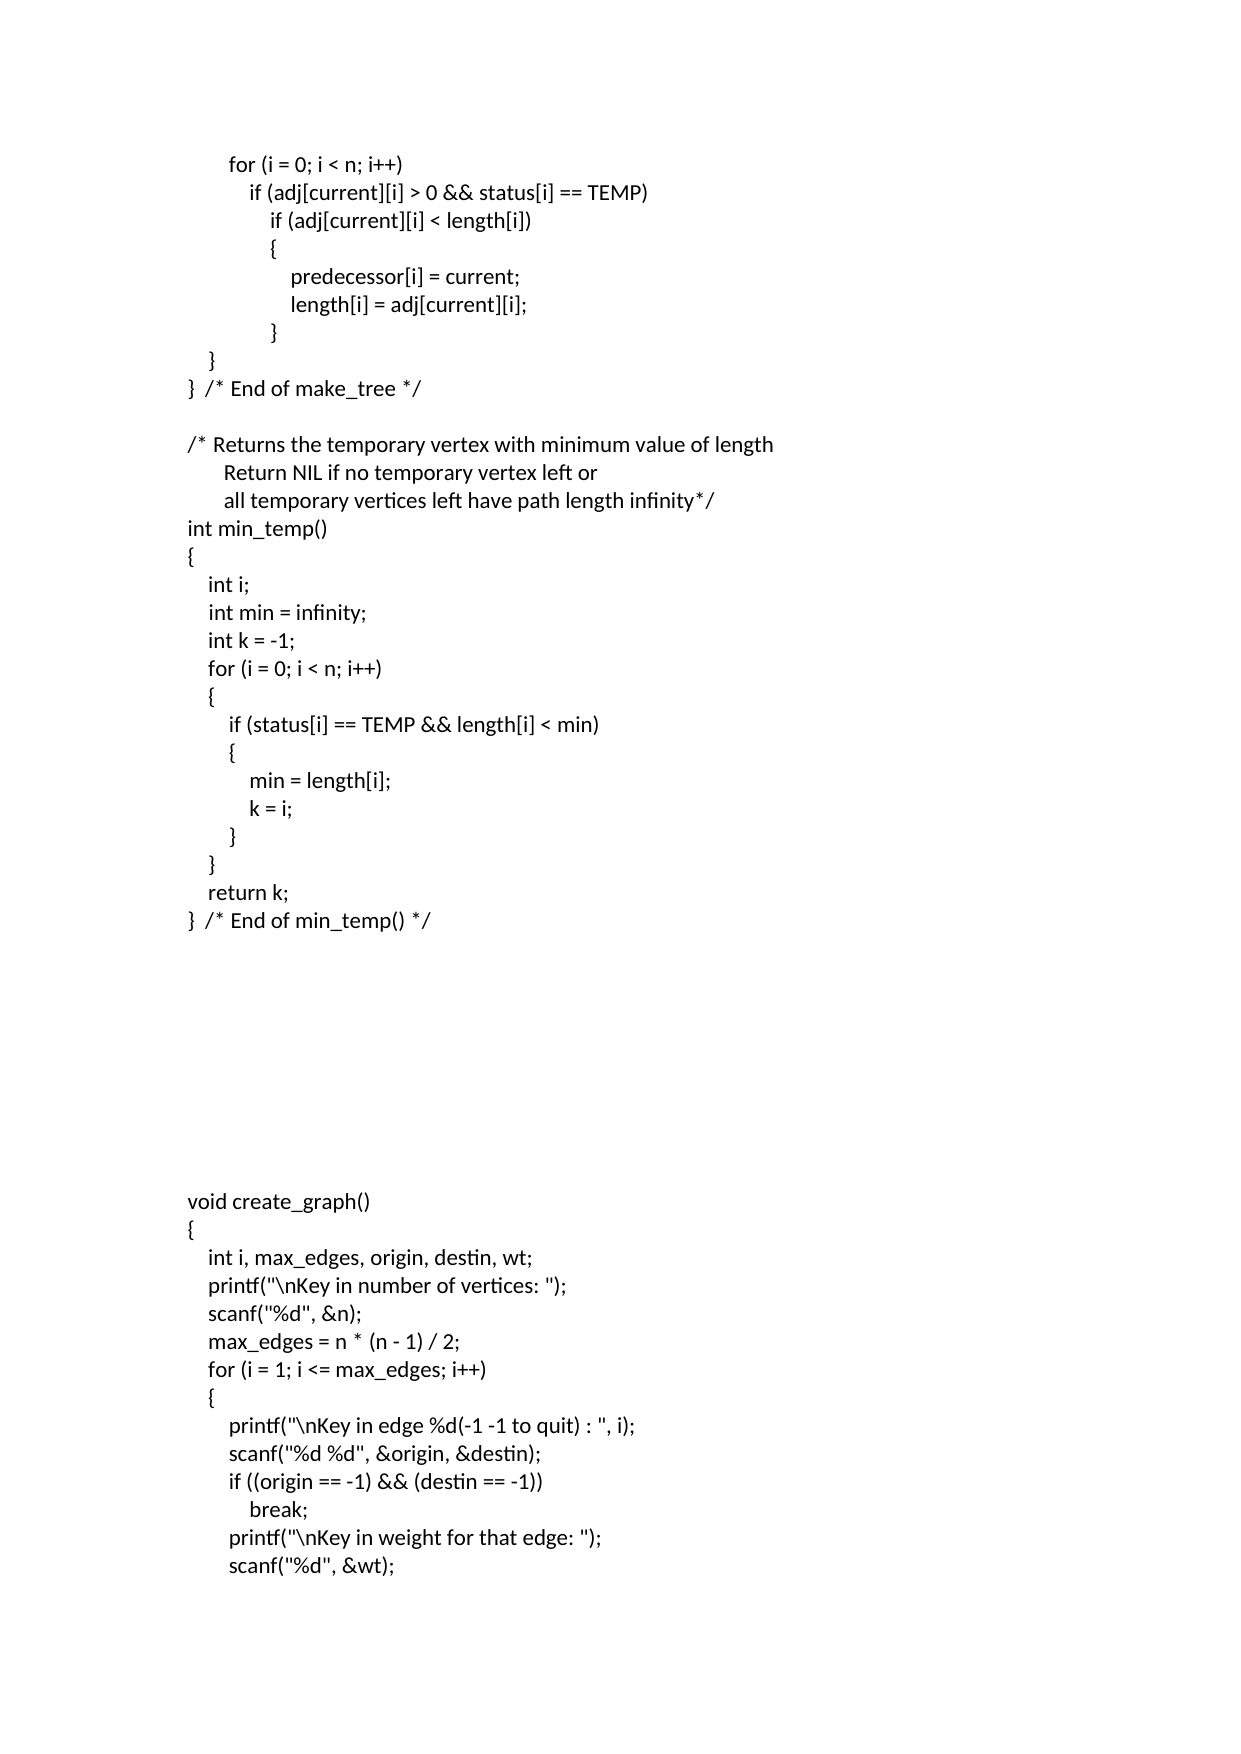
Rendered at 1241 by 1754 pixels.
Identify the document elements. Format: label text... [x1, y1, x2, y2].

text length[i] = adj[current][i]; [187, 290, 1053, 318]
text predecessor[i] = current; [187, 262, 1053, 290]
text int i; [187, 570, 1053, 598]
text printf("\nKey in number of vertices: "); [187, 1271, 1053, 1299]
text k = i; [187, 794, 1053, 822]
text for (i = 0; i < n; i++) [187, 150, 1053, 178]
text if (adj[current][i] > 0 && status[i] == TEMP) [187, 178, 1053, 206]
text for (i = 1; i <= max_edges; i++) [187, 1355, 1053, 1383]
text printf("\nKey in edge %d(-1 -1 to quit) : ", i); [187, 1411, 1053, 1439]
text all temporary vertices left have path length infinity*/ [187, 486, 1053, 514]
text if ((origin == -1) && (destin == -1)) [187, 1467, 1053, 1495]
text if (adj[current][i] < length[i]) [187, 206, 1053, 234]
text int min_temp() [187, 514, 1053, 542]
text { [187, 1383, 1053, 1411]
text for (i = 0; i < n; i++) [187, 654, 1053, 682]
text } [187, 851, 1053, 878]
text { [187, 542, 1053, 570]
text break; [187, 1495, 1053, 1523]
text } [187, 822, 1053, 851]
text /* Returns the temporary vertex with minimum value of length [187, 430, 1053, 458]
text } /* End of min_temp() */ [187, 907, 1053, 934]
text int i, max_edges, origin, destin, wt; [187, 1243, 1053, 1271]
text scanf("%d", &n); [187, 1299, 1053, 1327]
text printf("\nKey in weight for that edge: "); [187, 1523, 1053, 1551]
text return k; [187, 878, 1053, 907]
text min = length[i]; [187, 766, 1053, 794]
text } [187, 318, 1053, 346]
text } /* End of make_tree */ [187, 374, 1053, 402]
text { [187, 1215, 1053, 1243]
text Return NIL if no temporary vertex left or [187, 458, 1053, 486]
text max_edges = n * (n - 1) / 2; [187, 1327, 1053, 1355]
text { [187, 738, 1053, 766]
text { [187, 234, 1053, 262]
text { [187, 682, 1053, 710]
text scanf("%d %d", &origin, &destin); [187, 1439, 1053, 1467]
text scanf("%d", &wt); [187, 1551, 1053, 1579]
text int min = infinity; [187, 598, 1053, 626]
text int k = -1; [187, 626, 1053, 654]
text if (status[i] == TEMP && length[i] < min) [187, 710, 1053, 738]
text void create_graph() [187, 1187, 1053, 1215]
text } [187, 346, 1053, 374]
